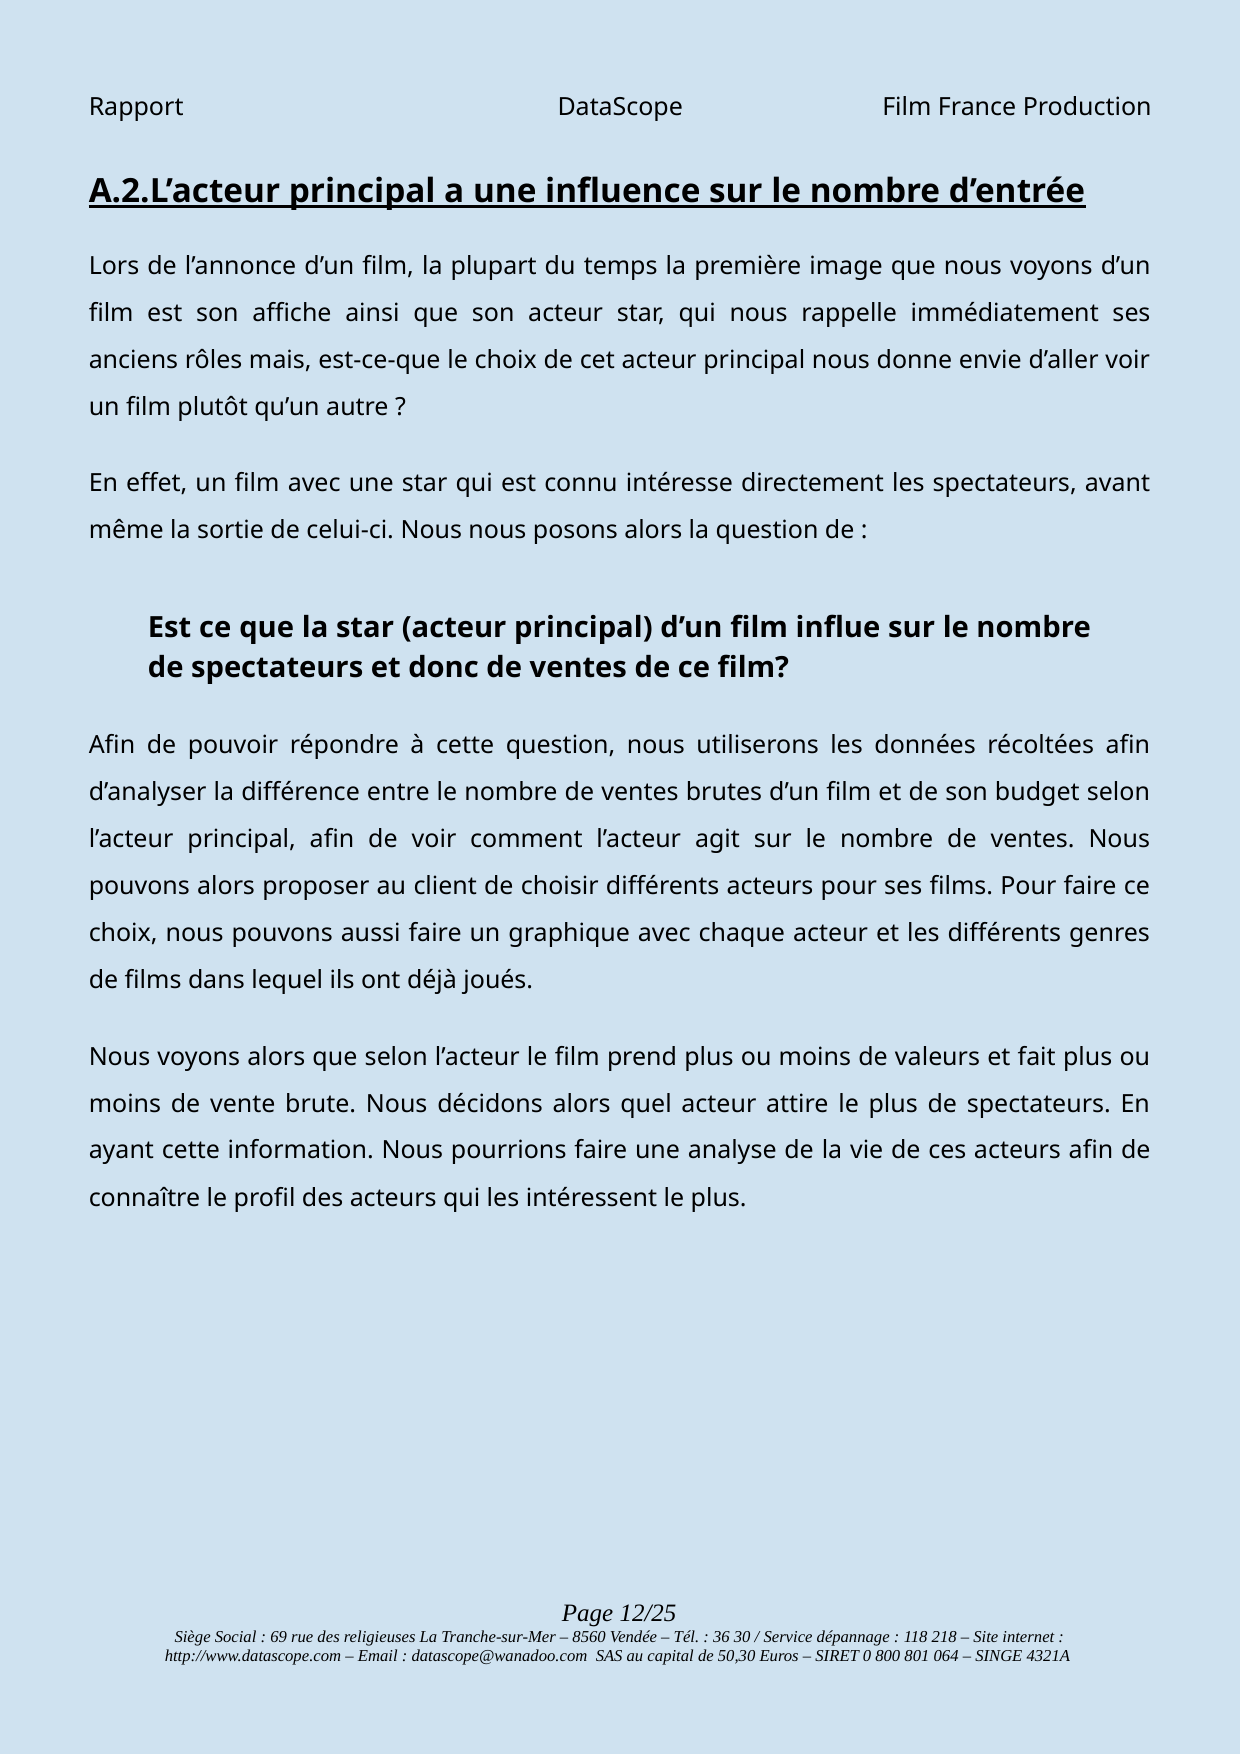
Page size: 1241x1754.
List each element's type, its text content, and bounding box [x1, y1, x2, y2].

subtitle A.2.L’acteur principal a une influence sur le nombre d’entrée [88, 167, 1152, 212]
text Lors de l’annonce d’un film, la plupart du temps la première image que nous voyons d’un film est son affiche ainsi que son acteur star, qui nous rappelle immédiatement ses anciens rôles mais, est-ce-que le choix de cet acteur principal nous donne envie d’aller voir un film plutôt qu’un autre ? [88, 248, 1152, 423]
text En effet, un film avec une star qui est connu intéresse directement les spectateurs, avant même la sortie de celui-ci. Nous nous posons alors la question de : [88, 465, 1152, 546]
text Afin de pouvoir répondre à cette question, nous utiliserons les données récoltées afin d’analyser la différence entre le nombre de ventes brutes d’un film et de son budget selon l’acteur principal, afin de voir comment l’acteur agit sur le nombre de ventes. Nous pouvons alors proposer au client de choisir différents acteurs pour ses films. Pour faire ce choix, nous pouvons aussi faire un graphique avec chaque acteur et les différents genres de films dans lequel ils ont déjà joués. [88, 727, 1152, 996]
text Nous voyons alors que selon l’acteur le film prend plus ou moins de valeurs et fait plus ou moins de vente brute. Nous décidons alors quel acteur attire le plus de spectateurs. En ayant cette information. Nous pourrions faire une analyse de la vie de ces acteurs afin de connaître le profil des acteurs qui les intéressent le plus. [88, 1038, 1152, 1213]
text Est ce que la star (acteur principal) d’un film influe sur le nombre de spectateurs et donc de ventes de ce film? [148, 606, 1093, 686]
